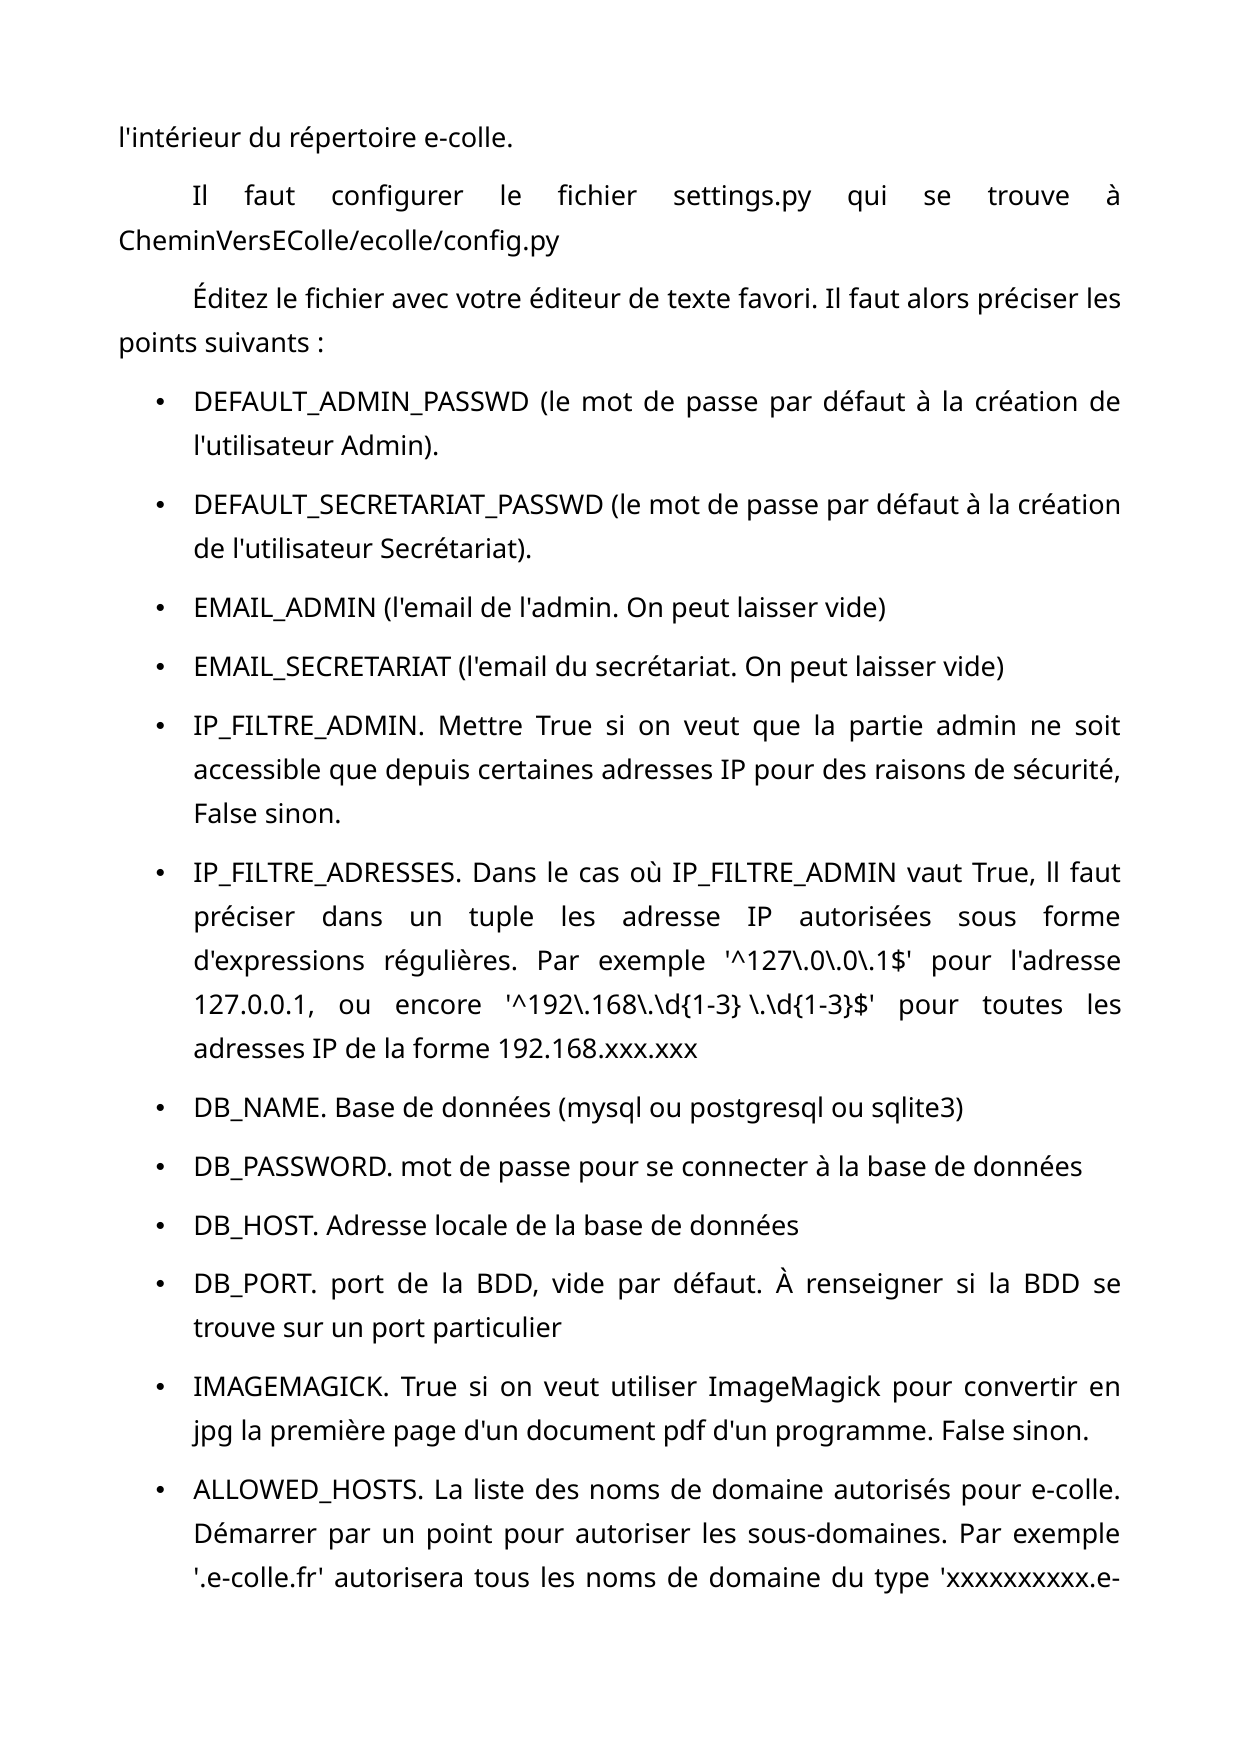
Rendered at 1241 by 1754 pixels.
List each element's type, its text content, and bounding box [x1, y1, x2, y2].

list ALLOWED_HOSTS. La liste des noms de domaine autorisés pour e-colle. Démarrer par un point pour autoriser les sous-domaines. Par exemple '.e-colle.fr' autorisera tous les noms de domaine du type 'xxxxxxxxxx.e- [156, 1471, 1122, 1596]
list DEFAULT_ADMIN_PASSWD (le mot de passe par défaut à la création de l'utilisateur Admin). [156, 383, 1122, 464]
list EMAIL_ADMIN (l'email de l'admin. On peut laisser vide) [156, 588, 1122, 625]
text Éditez le fichier avec votre éditeur de texte favori. Il faut alors préciser les points suivants : [118, 280, 1122, 361]
list IMAGEMAGICK. True si on veut utiliser ImageMagick pour convertir en jpg la première page d'un document pdf d'un programme. False sinon. [156, 1368, 1122, 1449]
list DB_PORT. port de la BDD, vide par défaut. À renseigner si la BDD se trouve sur un port particulier [156, 1265, 1122, 1346]
list DB_NAME. Base de données (mysql ou postgresql ou sqlite3) [156, 1088, 1122, 1125]
list DEFAULT_SECRETARIAT_PASSWD (le mot de passe par défaut à la création de l'utilisateur Secrétariat). [156, 486, 1122, 567]
list IP_FILTRE_ADMIN. Mettre True si on veut que la partie admin ne soit accessible que depuis certaines adresses IP pour des raisons de sécurité, False sinon. [156, 706, 1122, 831]
list DB_HOST. Adresse locale de la base de données [156, 1206, 1122, 1243]
list IP_FILTRE_ADRESSES. Dans le cas où IP_FILTRE_ADMIN vaut True, ll faut préciser dans un tuple les adresse IP autorisées sous forme d'expressions régulières. Par exemple '^127\.0\.0\.1$' pour l'adresse 127.0.0.1, ou encore '^192\.168\.\d{1-3} \.\d{1-3}$' pour toutes les adresses IP de la forme 192.168.xxx.xxx [156, 853, 1122, 1067]
list EMAIL_SECRETARIAT (l'email du secrétariat. On peut laisser vide) [156, 647, 1122, 684]
text Il faut configurer le fichier settings.py qui se trouve à CheminVersEColle/ecolle/config.py [118, 177, 1122, 258]
text l'intérieur du répertoire e-colle. [118, 118, 1122, 155]
list DB_PASSWORD. mot de passe pour se connecter à la base de données [156, 1147, 1122, 1184]
